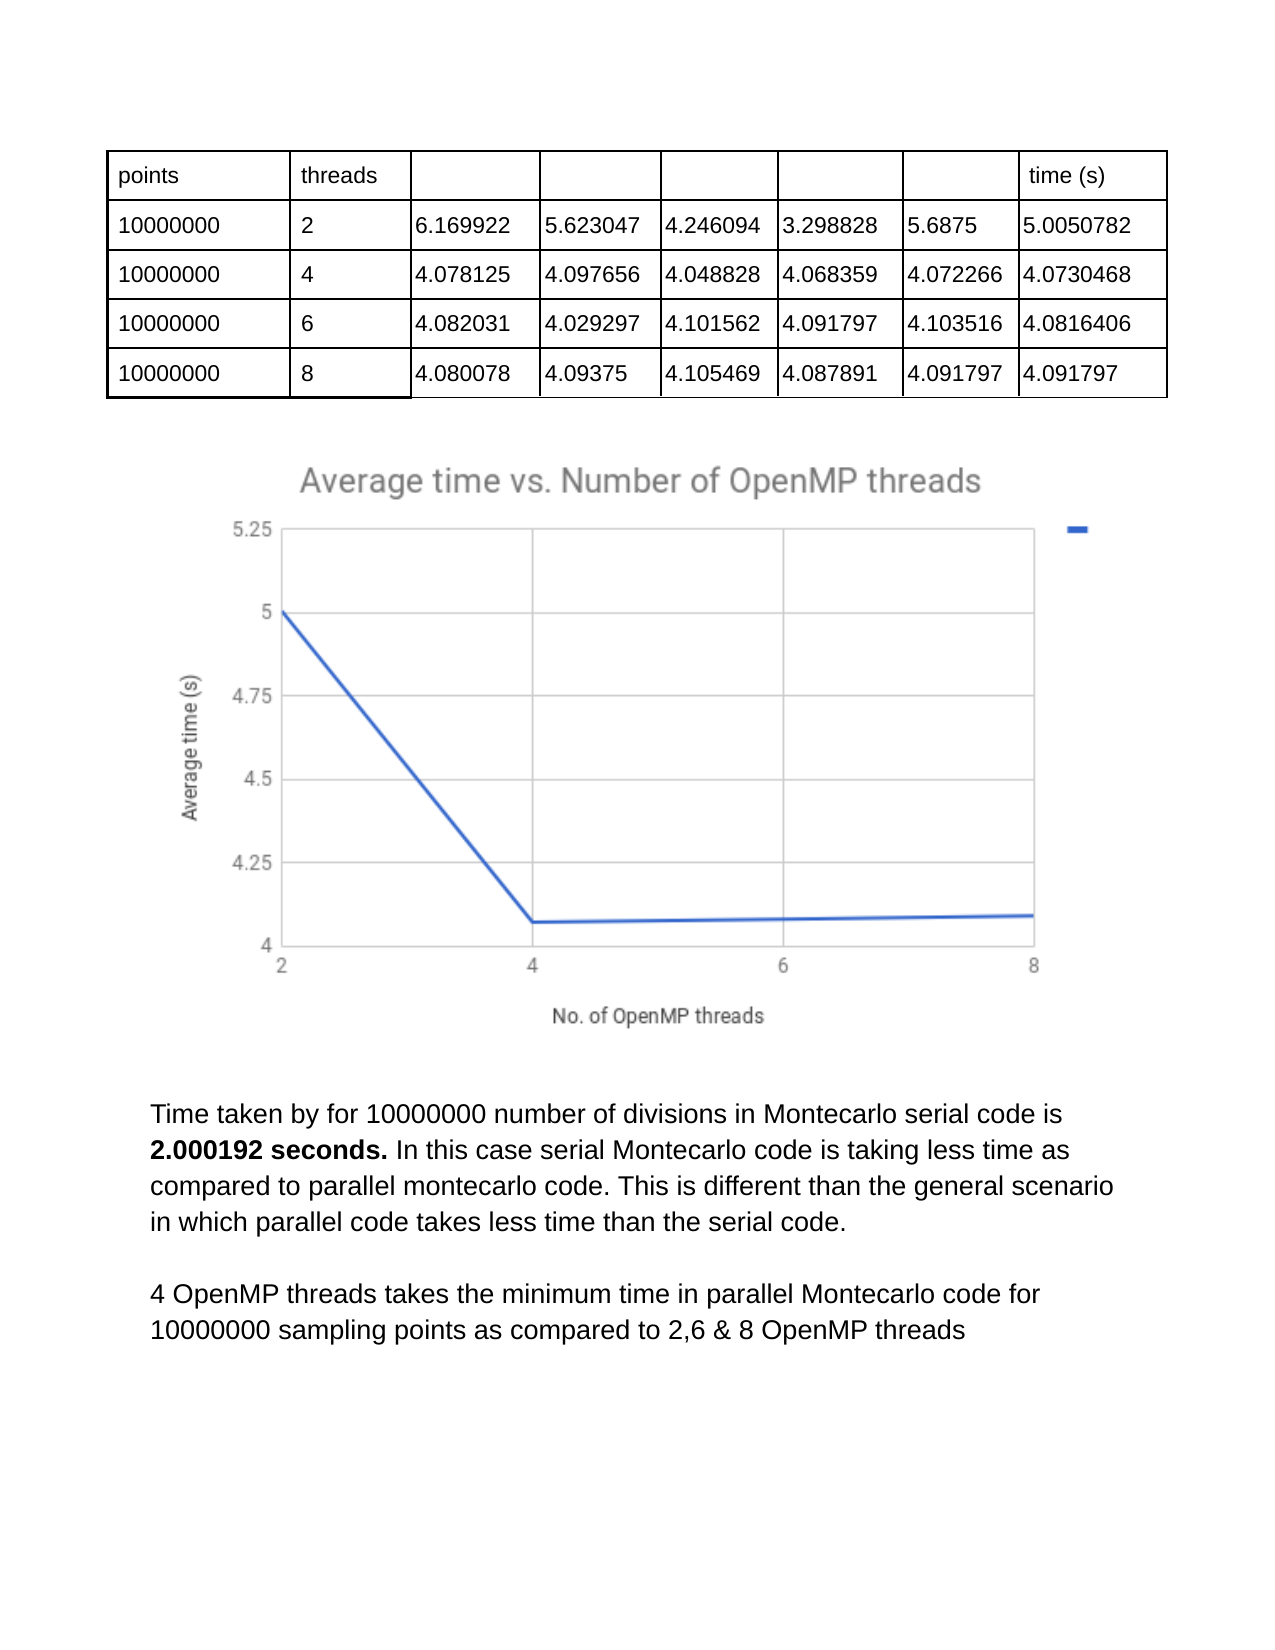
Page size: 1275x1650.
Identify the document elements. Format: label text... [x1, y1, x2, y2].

table_cell 4.101562 [662, 300, 777, 347]
table_cell 4.048828 [662, 251, 777, 298]
table_cell 5.6875 [904, 201, 1018, 248]
table_header [541, 152, 660, 199]
text Time taken by for 10000000 number of divisions in Montecarlo serial code is 2.000192 seconds. In this case serial Montecarlo code is taking less time as compared to parallel montecarlo code. This is different than the general scenario in which parallel code takes less time than the serial code. [150, 1098, 1125, 1237]
table_cell 4.103516 [904, 300, 1018, 347]
table_cell 4.105469 [662, 349, 777, 396]
table_cell 4 [291, 251, 410, 298]
table_cell 5.623047 [541, 201, 660, 248]
table_cell 4.029297 [541, 300, 660, 347]
table_cell 8 [291, 349, 410, 396]
table_header time (s) [1020, 152, 1166, 199]
table_header [662, 152, 777, 199]
table_cell 4.091797 [1020, 349, 1166, 396]
table_header points [109, 152, 289, 199]
text 4 OpenMP threads takes the minimum time in parallel Montecarlo code for 10000000 sampling points as compared to 2,6 & 8 OpenMP threads [150, 1278, 1125, 1345]
table_cell 4.068359 [779, 251, 902, 298]
table_cell 4.097656 [541, 251, 660, 298]
table_cell 6.169922 [412, 201, 539, 248]
table_cell 4.09375 [541, 349, 660, 396]
table_cell 5.0050782 [1020, 201, 1166, 248]
table_cell 4.080078 [412, 349, 539, 396]
table_cell 4.087891 [779, 349, 902, 396]
table_cell 10000000 [109, 201, 289, 248]
table_cell 10000000 [109, 349, 289, 396]
table_cell 10000000 [109, 251, 289, 298]
table_cell 4.0730468 [1020, 251, 1166, 298]
table_cell 10000000 [109, 300, 289, 347]
table_cell 4.082031 [412, 300, 539, 347]
table_cell 4.078125 [412, 251, 539, 298]
table_cell 4.091797 [904, 349, 1018, 396]
picture [150, 434, 1160, 1059]
table_header [779, 152, 902, 199]
table_cell 6 [291, 300, 410, 347]
table_header threads [291, 152, 410, 199]
table_cell 2 [291, 201, 410, 248]
table_cell 4.0816406 [1020, 300, 1166, 347]
table_header [904, 152, 1018, 199]
table_cell 4.072266 [904, 251, 1018, 298]
table_cell 3.298828 [779, 201, 902, 248]
table_cell 4.246094 [662, 201, 777, 248]
table_header [412, 152, 539, 199]
table_cell 4.091797 [779, 300, 902, 347]
